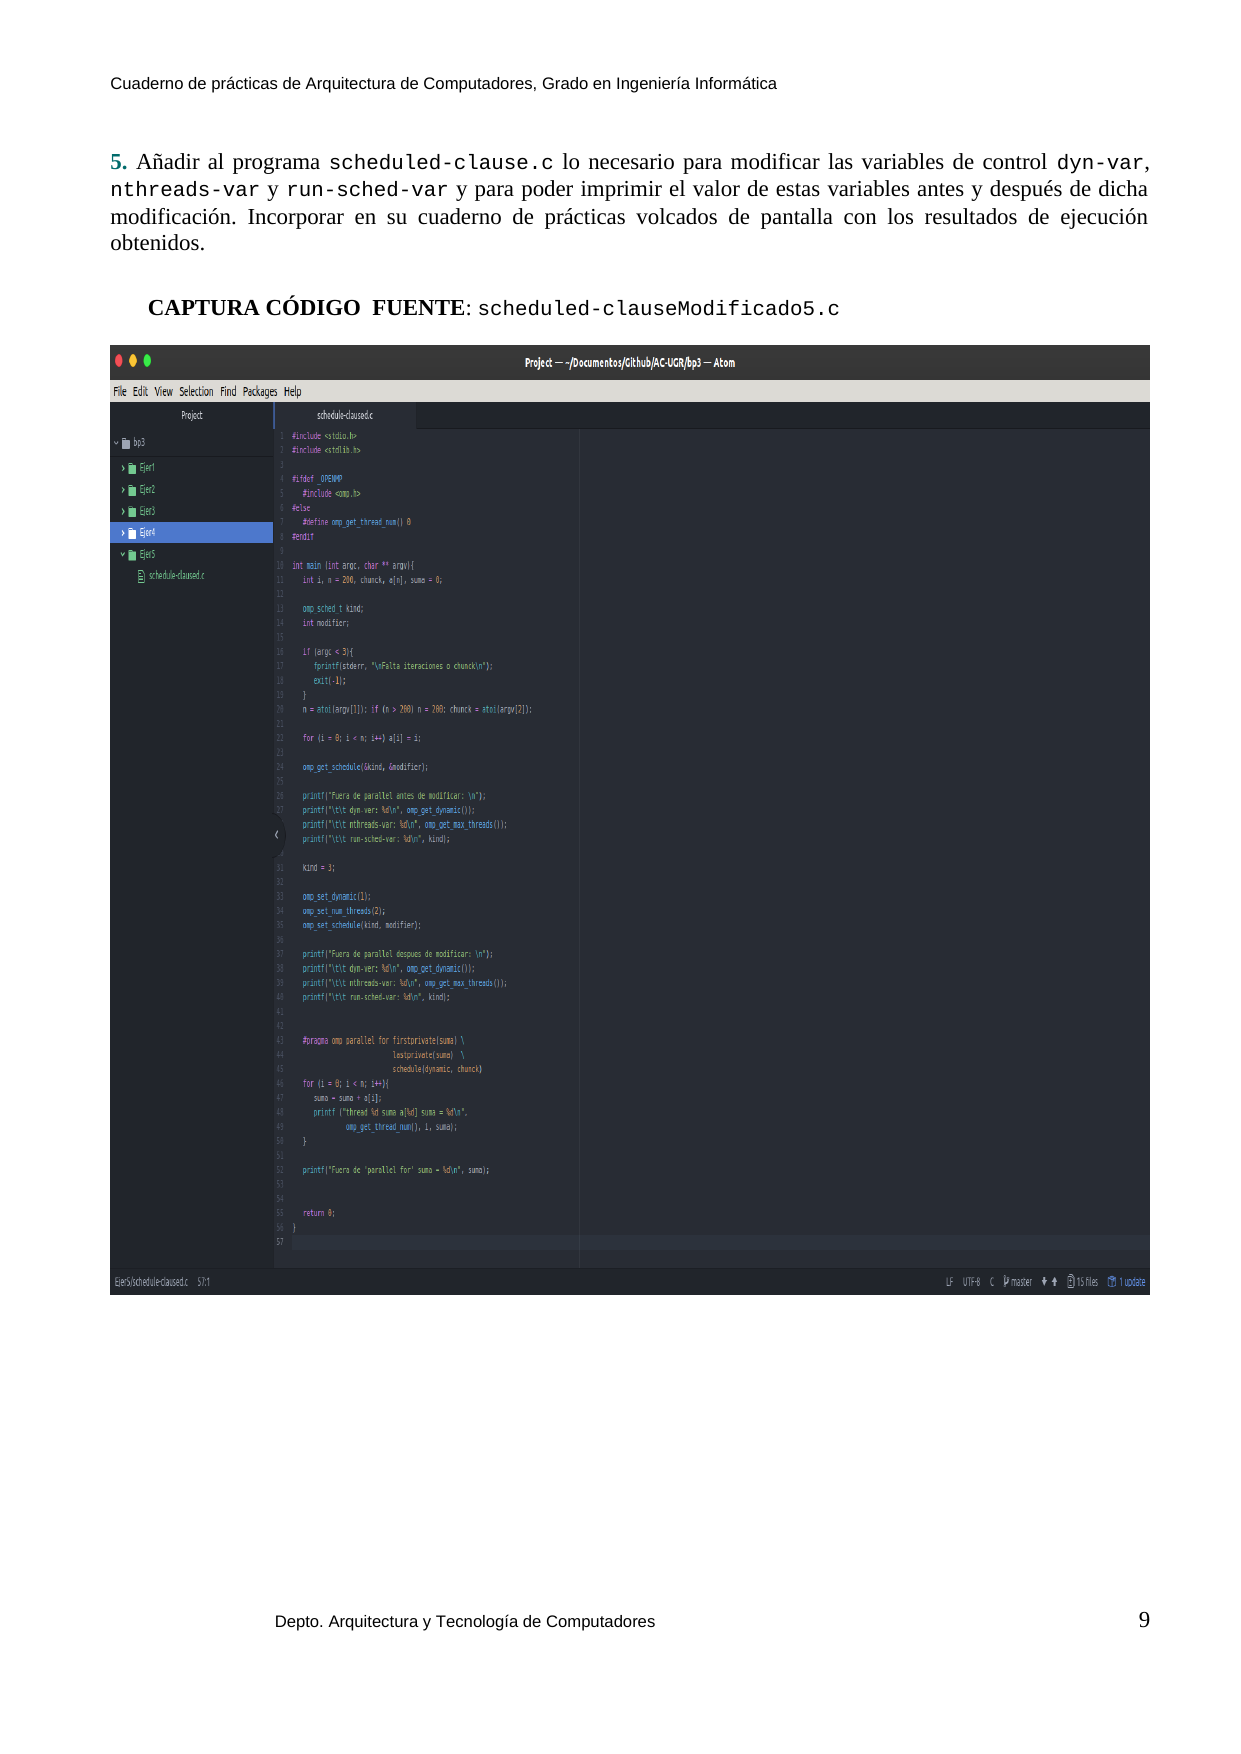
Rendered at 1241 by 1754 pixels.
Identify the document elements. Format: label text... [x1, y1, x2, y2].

picture [110, 345, 1150, 1295]
text CAPTURA CÓDIGO FUENTE: scheduled-clauseModificado5.c [148, 294, 1150, 322]
list 5. Añadir al programa scheduled-clause.c lo necesario para modificar las variables de control dyn-var, nthreads-var y run-sched-var y para poder imprimir el valor de estas variables antes y después de dicha modificación. Incorporar en su cuaderno de prácticas volcados de pantalla con los resultados de ejecución obtenidos. [110, 148, 1150, 256]
